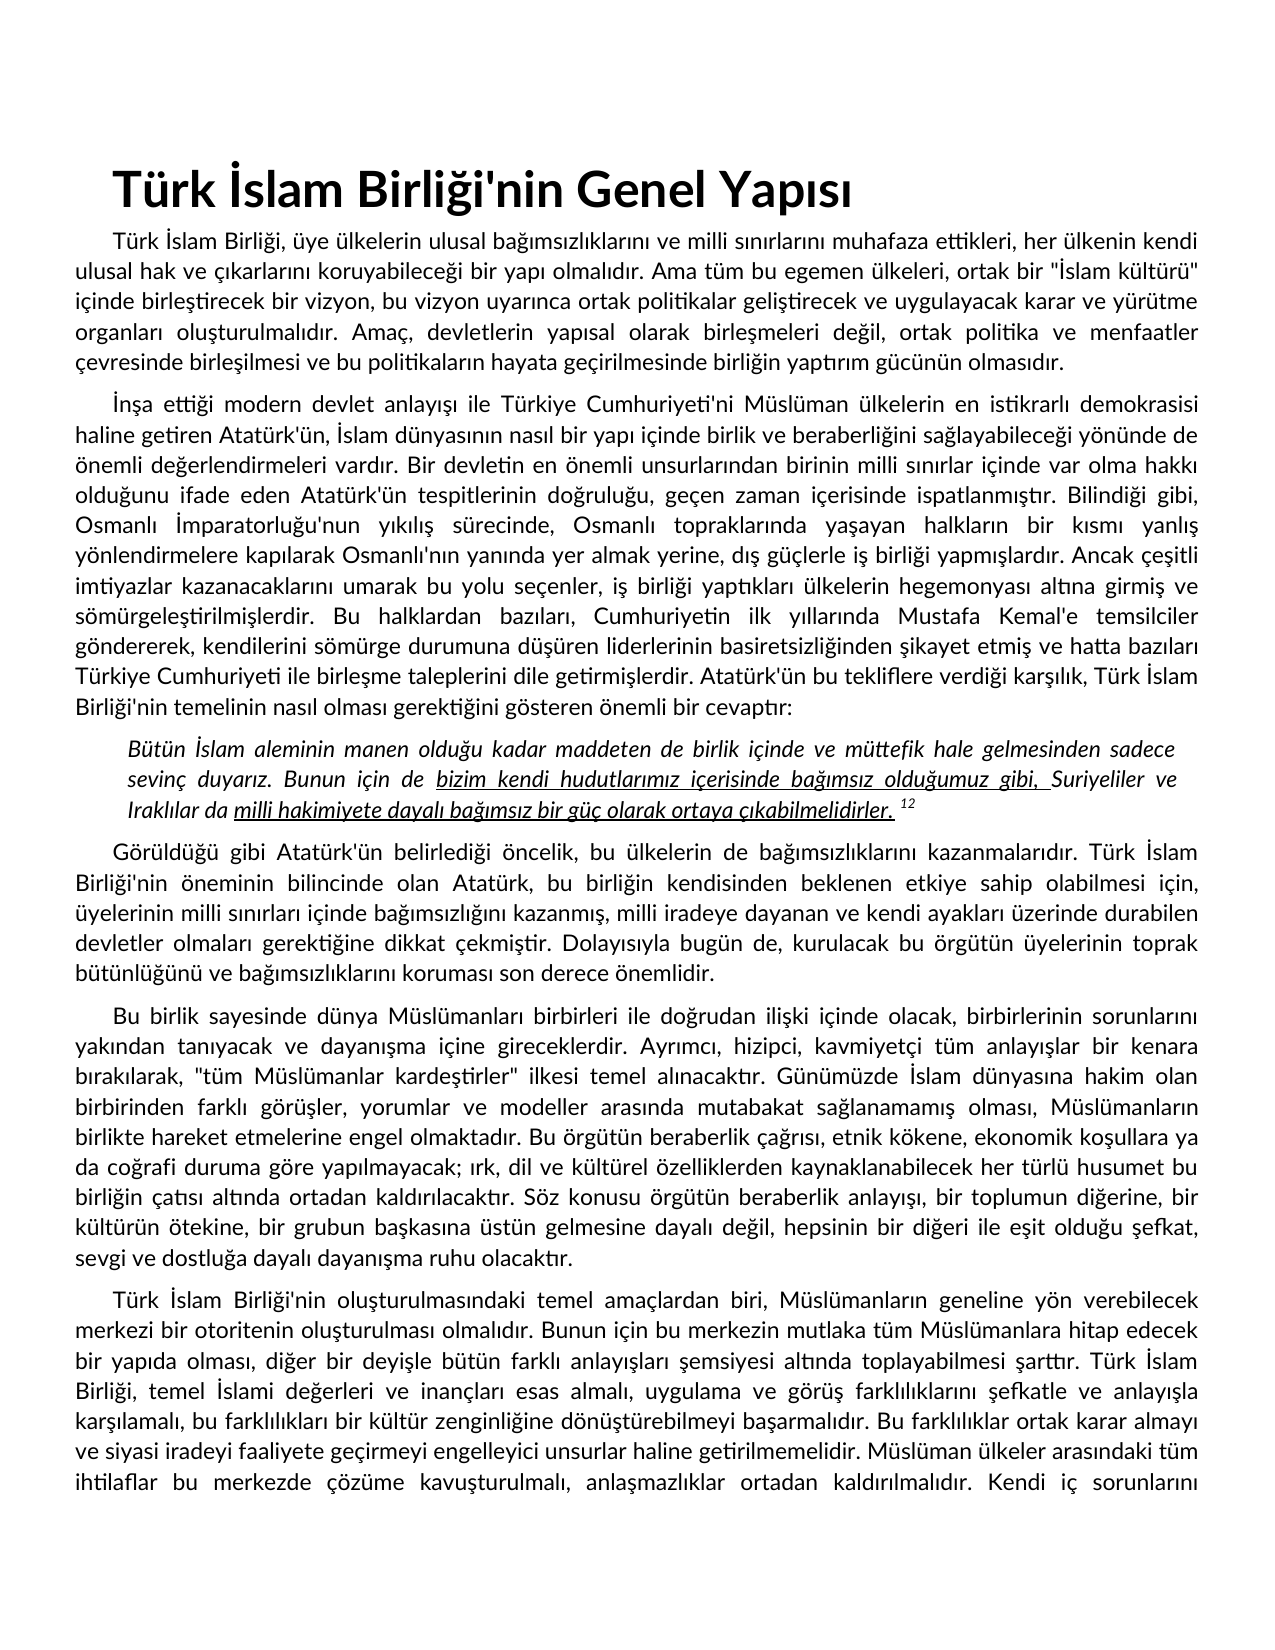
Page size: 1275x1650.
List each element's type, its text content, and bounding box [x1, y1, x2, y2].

text Türk İslam Birliği, üye ülkelerin ulusal bağımsızlıklarını ve milli sınırlarını muhafaza ettikleri, her ülkenin kendi ulusal hak ve çıkarlarını koruyabileceği bir yapı olmalıdır. Ama tüm bu egemen ülkeleri, ortak bir "İslam kültürü" içinde birleştirecek bir vizyon, bu vizyon uyarınca ortak politikalar geliştirecek ve uygulayacak karar ve yürütme organları oluşturulmalıdır. Amaç, devletlerin yapısal olarak birleşmeleri değil, ortak politika ve menfaatler çevresinde birleşilmesi ve bu politikaların hayata geçirilmesinde birliğin yaptırım gücünün olmasıdır. [75, 227, 1200, 375]
text Türk İslam Birliği'nin oluşturulmasındaki temel amaçlardan biri, Müslümanların geneline yön verebilecek merkezi bir otoritenin oluşturulması olmalıdır. Bunun için bu merkezin mutlaka tüm Müslümanlara hitap edecek bir yapıda olması, diğer bir deyişle bütün farklı anlayışları şemsiyesi altında toplayabilmesi şarttır. Türk İslam Birliği, temel İslami değerleri ve inançları esas almalı, uygulama ve görüş farklılıklarını şefkatle ve anlayışla karşılamalı, bu farklılıkları bir kültür zenginliğine dönüştürebilmeyi başarmalıdır. Bu farklılıklar ortak karar almayı ve siyasi iradeyi faaliyete geçirmeyi engelleyici unsurlar haline getirilmemelidir. Müslüman ülkeler arasındaki tüm ihtilaflar bu merkezde çözüme kavuşturulmalı, anlaşmazlıklar ortadan kaldırılmalıdır. Kendi iç sorunlarını [75, 1286, 1200, 1495]
text Bütün İslam aleminin manen olduğu kadar maddeten de birlik içinde ve müttefik hale gelmesinden sadece sevinç duyarız. Bunun için de bizim kendi hudutlarımız içerisinde bağımsız olduğumuz gibi, Suriyeliler ve Iraklılar da milli hakimiyete dayalı bağımsız bir güç olarak ortaya çıkabilmelidirler. 12 [127, 735, 1177, 823]
text Görüldüğü gibi Atatürk'ün belirlediği öncelik, bu ülkelerin de bağımsızlıklarını kazanmalarıdır. Türk İslam Birliği'nin öneminin bilincinde olan Atatürk, bu birliğin kendisinden beklenen etkiye sahip olabilmesi için, üyelerinin milli sınırları içinde bağımsızlığını kazanmış, milli iradeye dayanan ve kendi ayakları üzerinde durabilen devletler olmaları gerektiğine dikkat çekmiştir. Dolayısıyla bugün de, kurulacak bu örgütün üyelerinin toprak bütünlüğünü ve bağımsızlıklarını koruması son derece önemlidir. [75, 838, 1200, 986]
text İnşa ettiği modern devlet anlayışı ile Türkiye Cumhuriyeti'ni Müslüman ülkelerin en istikrarlı demokrasisi haline getiren Atatürk'ün, İslam dünyasının nasıl bir yapı içinde birlik ve beraberliğini sağlayabileceği yönünde de önemli değerlendirmeleri vardır. Bir devletin en önemli unsurlarından birinin milli sınırlar içinde var olma hakkı olduğunu ifade eden Atatürk'ün tespitlerinin doğruluğu, geçen zaman içerisinde ispatlanmıştır. Bilindiği gibi, Osmanlı İmparatorluğu'nun yıkılış sürecinde, Osmanlı topraklarında yaşayan halkların bir kısmı yanlış yönlendirmelere kapılarak Osmanlı'nın yanında yer almak yerine, dış güçlerle iş birliği yapmışlardır. Ancak çeşitli imtiyazlar kazanacaklarını umarak bu yolu seçenler, iş birliği yaptıkları ülkelerin hegemonyası altına girmiş ve sömürgeleştirilmişlerdir. Bu halklardan bazıları, Cumhuriyetin ilk yıllarında Mustafa Kemal'e temsilciler göndererek, kendilerini sömürge durumuna düşüren liderlerinin basiretsizliğinden şikayet etmiş ve hatta bazıları Türkiye Cumhuriyeti ile birleşme taleplerini dile getirmişlerdir. Atatürk'ün bu tekliflere verdiği karşılık, Türk İslam Birliği'nin temelinin nasıl olması gerektiğini gösteren önemli bir cevaptır: [75, 390, 1200, 720]
text Bu birlik sayesinde dünya Müslümanları birbirleri ile doğrudan ilişki içinde olacak, birbirlerinin sorunlarını yakından tanıyacak ve dayanışma içine gireceklerdir. Ayrımcı, hizipci, kavmiyetçi tüm anlayışlar bir kenara bırakılarak, "tüm Müslümanlar kardeştirler" ilkesi temel alınacaktır. Günümüzde İslam dünyasına hakim olan birbirinden farklı görüşler, yorumlar ve modeller arasında mutabakat sağlanamamış olması, Müslümanların birlikte hareket etmelerine engel olmaktadır. Bu örgütün beraberlik çağrısı, etnik kökene, ekonomik koşullara ya da coğrafi duruma göre yapılmayacak; ırk, dil ve kültürel özelliklerden kaynaklanabilecek her türlü husumet bu birliğin çatısı altında ortadan kaldırılacaktır. Söz konusu örgütün beraberlik anlayışı, bir toplumun diğerine, bir kültürün ötekine, bir grubun başkasına üstün gelmesine dayalı değil, hepsinin bir diğeri ile eşit olduğu şefkat, sevgi ve dostluğa dayalı dayanışma ruhu olacaktır. [75, 1002, 1200, 1271]
subtitle Türk İslam Birliği'nin Genel Yapısı [112, 158, 1200, 218]
